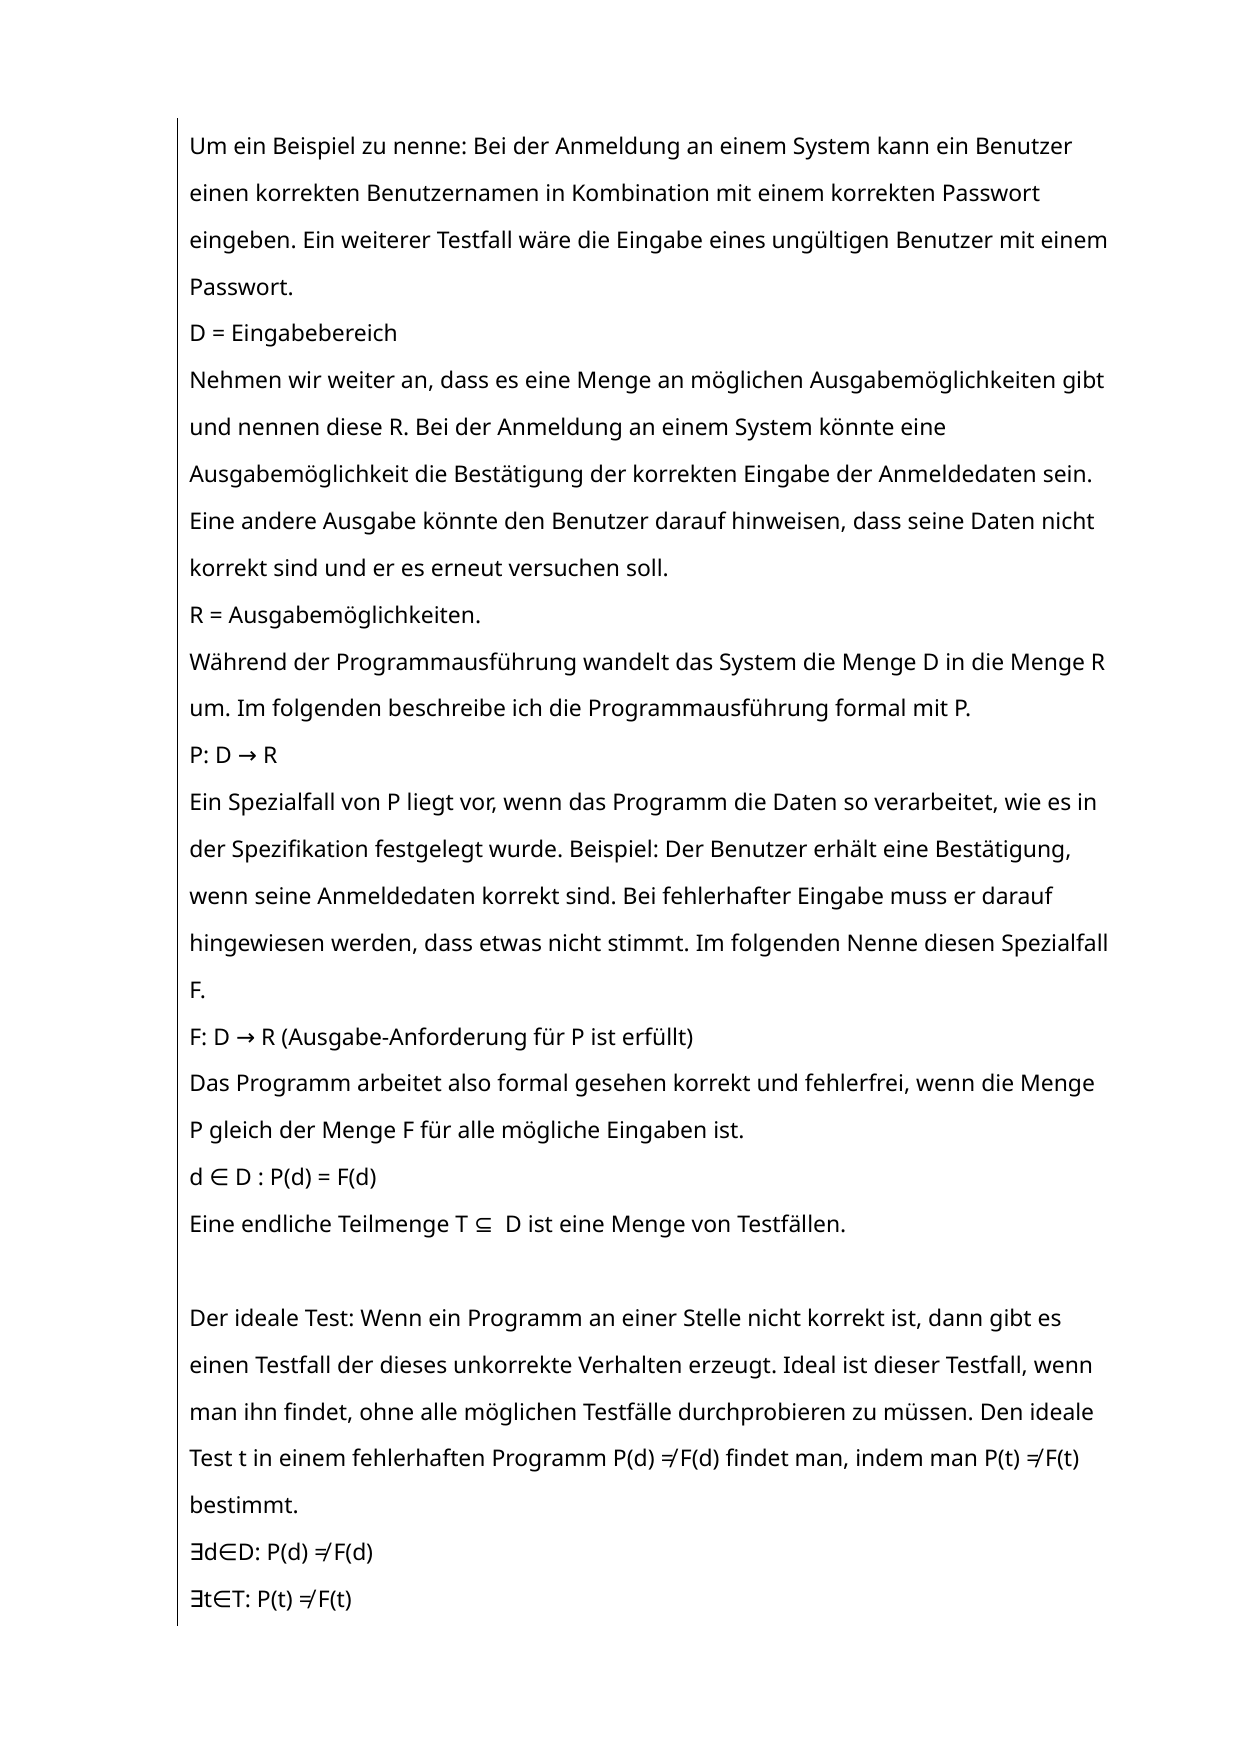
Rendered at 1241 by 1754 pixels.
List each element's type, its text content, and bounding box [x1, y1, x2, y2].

text Um ein Beispiel zu nenne: Bei der Anmeldung an einem System kann ein Benutzer einen korrekten Benutzernamen in Kombination mit einem korrekten Passwort eingeben. Ein weiterer Testfall wäre die Eingabe eines ungültigen Benutzer mit einem Passwort. D = Eingabebereich Nehmen wir weiter an, dass es eine Menge an möglichen Ausgabemöglichkeiten gibt und nennen diese R. Bei der Anmeldung an einem System könnte eine Ausgabemöglichkeit die Bestätigung der korrekten Eingabe der Anmeldedaten sein. Eine andere Ausgabe könnte den Benutzer darauf hinweisen, dass seine Daten nicht korrekt sind und er es erneut versuchen soll. R = Ausgabemöglichkeiten. Während der Programmausführung wandelt das System die Menge D in die Menge R um. Im folgenden beschreibe ich die Programmausführung formal mit P. P: D → R Ein Spezialfall von P liegt vor, wenn das Programm die Daten so verarbeitet, wie es in der Spezifikation festgelegt wurde. Beispiel: Der Benutzer erhält eine Bestätigung, wenn seine Anmeldedaten korrekt sind. Bei fehlerhafter Eingabe muss er darauf hingewiesen werden, dass etwas nicht stimmt. Im folgenden Nenne diesen Spezialfall F. F: D → R (Ausgabe-Anforderung für P ist erfüllt) Das Programm arbeitet also formal gesehen korrekt und fehlerfrei, wenn die Menge P gleich der Menge F für alle mögliche Eingaben ist. d ∈ D : P(d) = F(d) Eine endliche Teilmenge T ⊆ D ist eine Menge von Testfällen. Der ideale Test: Wenn ein Programm an einer Stelle nicht korrekt ist, dann gibt es einen Testfall der dieses unkorrekte Verhalten erzeugt. Ideal ist dieser Testfall, wenn man ihn findet, ohne alle möglichen Testfälle durchprobieren zu müssen. Den ideale Test t in einem fehlerhaften Programm P(d) ≠ F(d) findet man, indem man P(t) ≠ F(t) bestimmt. ∃d∈D: P(d) ≠ F(d) ∃t∈T: P(t) ≠ F(t) [178, 118, 1122, 1626]
